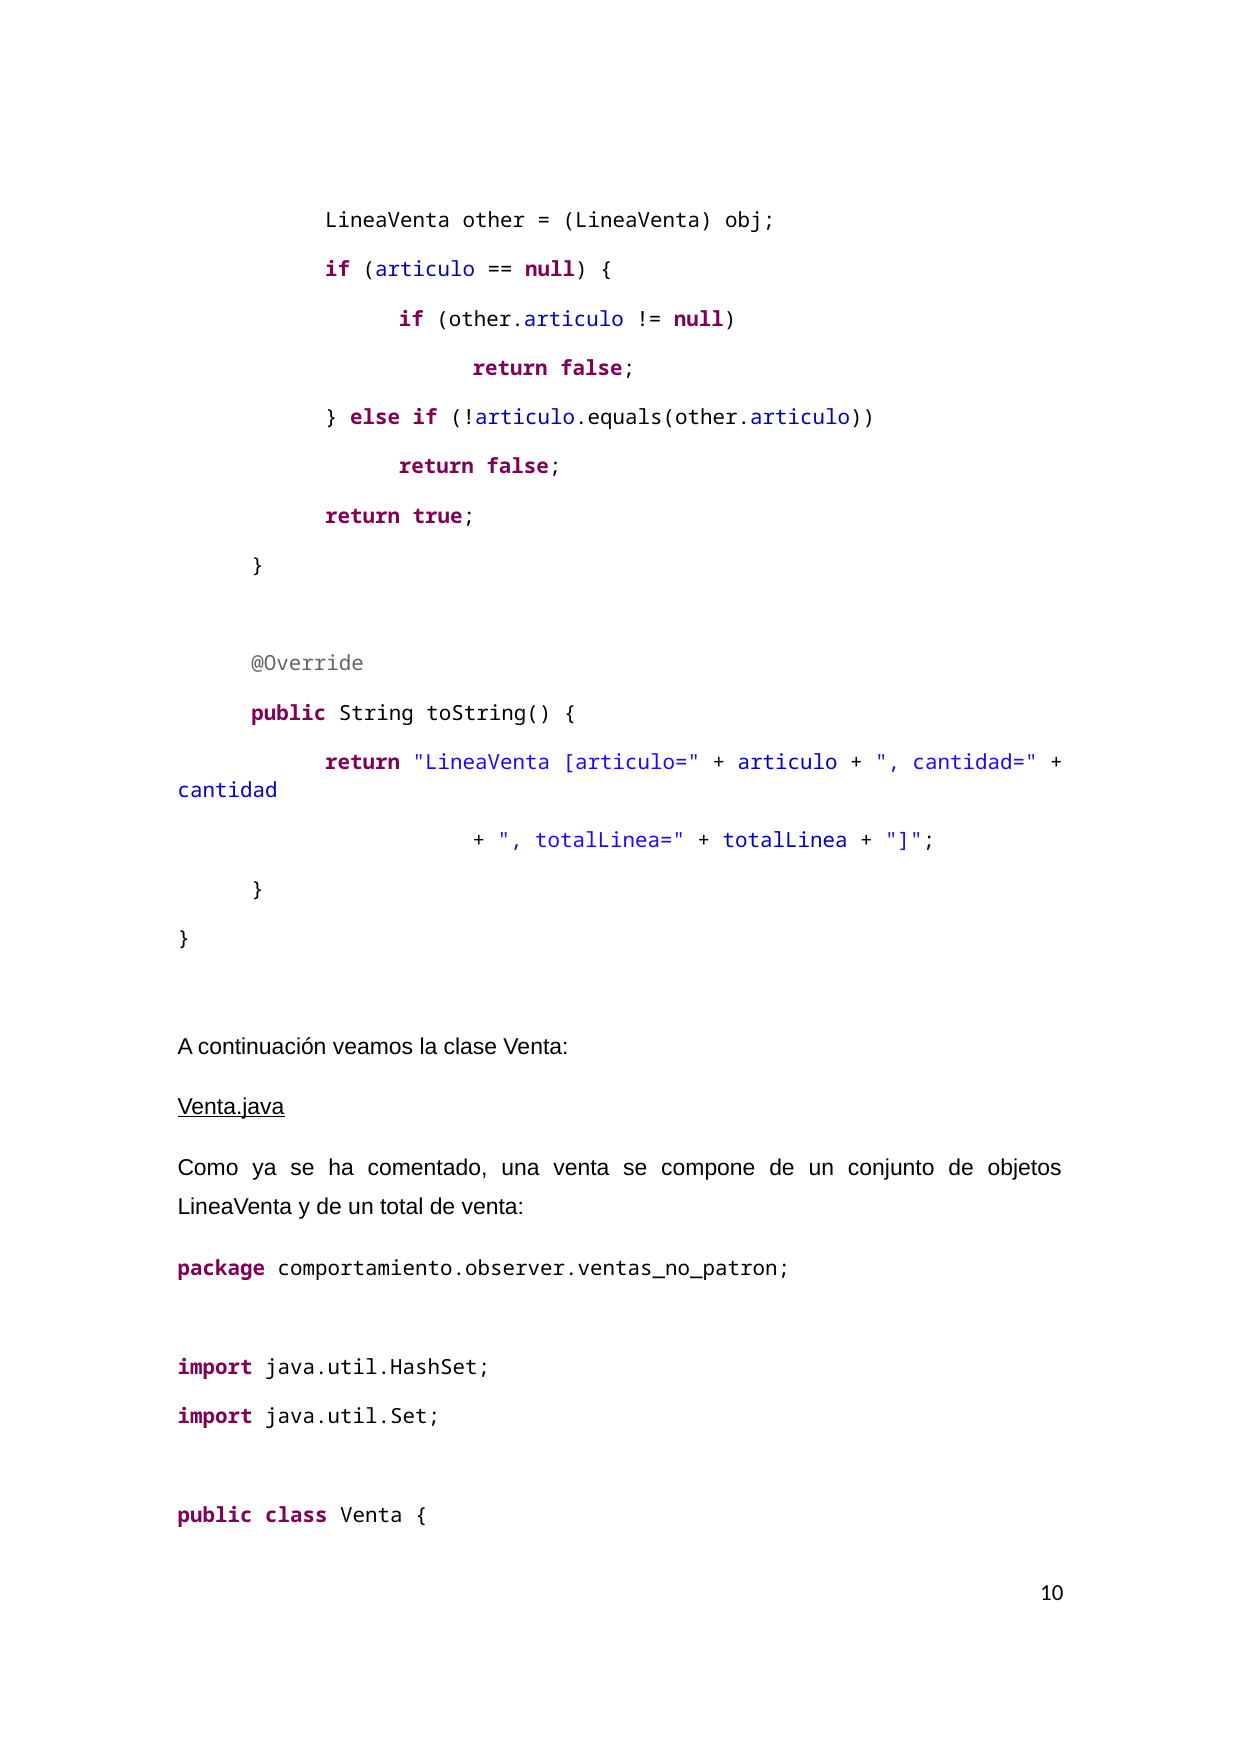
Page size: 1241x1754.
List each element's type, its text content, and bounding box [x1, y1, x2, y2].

text public class Venta { [177, 1500, 1063, 1528]
text Como ya se ha comentado, una venta se compone de un conjunto de objetos LineaVenta y de un total de venta: [177, 1153, 1063, 1219]
text + ", totalLinea=" + totalLinea + "]"; [177, 825, 1063, 853]
text return false; [177, 451, 1063, 480]
text } [177, 874, 1063, 902]
text package comportamiento.observer.ventas_no_patron; [177, 1253, 1063, 1282]
text if (articulo == null) { [177, 254, 1063, 283]
text import java.util.Set; [177, 1401, 1063, 1429]
text return true; [177, 501, 1063, 529]
text @Override [177, 648, 1063, 677]
text } [177, 550, 1063, 578]
text public String toString() { [177, 698, 1063, 726]
text import java.util.HashSet; [177, 1352, 1063, 1380]
text } else if (!articulo.equals(other.articulo)) [177, 402, 1063, 431]
text return false; [177, 353, 1063, 381]
text return "LineaVenta [articulo=" + articulo + ", cantidad=" + cantidad [177, 747, 1063, 804]
text Venta.java [177, 1093, 1063, 1119]
text if (other.articulo != null) [177, 304, 1063, 332]
text LineaVenta other = (LineaVenta) obj; [177, 205, 1063, 233]
text A continuación veamos la clase Venta: [177, 1033, 1063, 1059]
text } [177, 923, 1063, 952]
